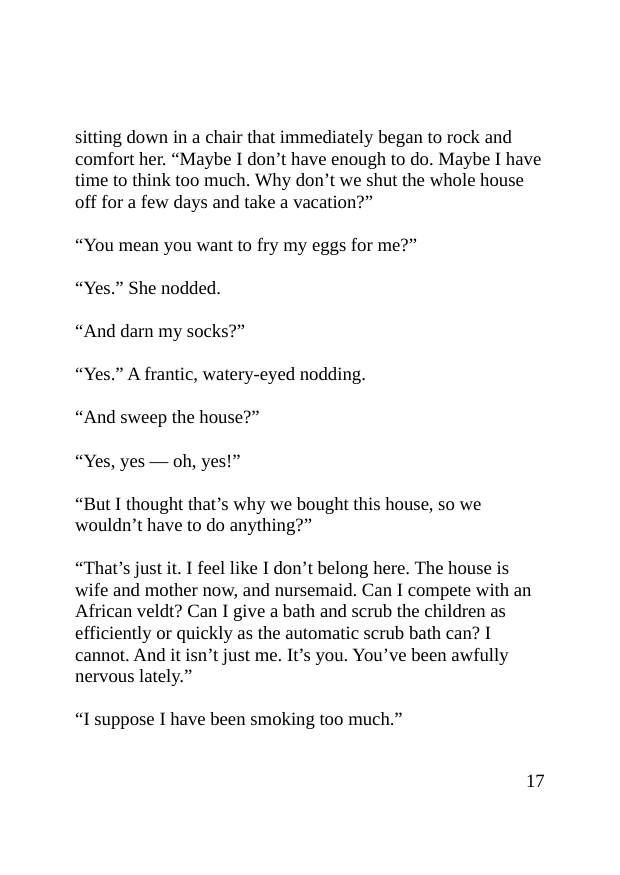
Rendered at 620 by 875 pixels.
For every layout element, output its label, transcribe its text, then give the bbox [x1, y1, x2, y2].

text sitting down in a chair that immediately began to rock and comfort her. “Maybe I don’t have enough to do. Maybe I have time to think too much. Why don’t we shut the whole house off for a few days and take a vacation?” “You mean you want to fry my eggs for me?” “Yes.” She nodded. “And darn my socks?” “Yes.” A frantic, watery-eyed nodding. “And sweep the house?” “Yes, yes — oh, yes!” “But I thought that’s why we bought this house, so we wouldn’t have to do anything?” “That’s just it. I feel like I don’t belong here. The house is wife and mother now, and nursemaid. Can I compete with an African veldt? Can I give a bath and scrub the children as efficiently or quickly as the automatic scrub bath can? I cannot. And it isn’t just me. It’s you. You’ve been awfully nervous lately.” “I suppose I have been smoking too much.” [75, 126, 544, 730]
